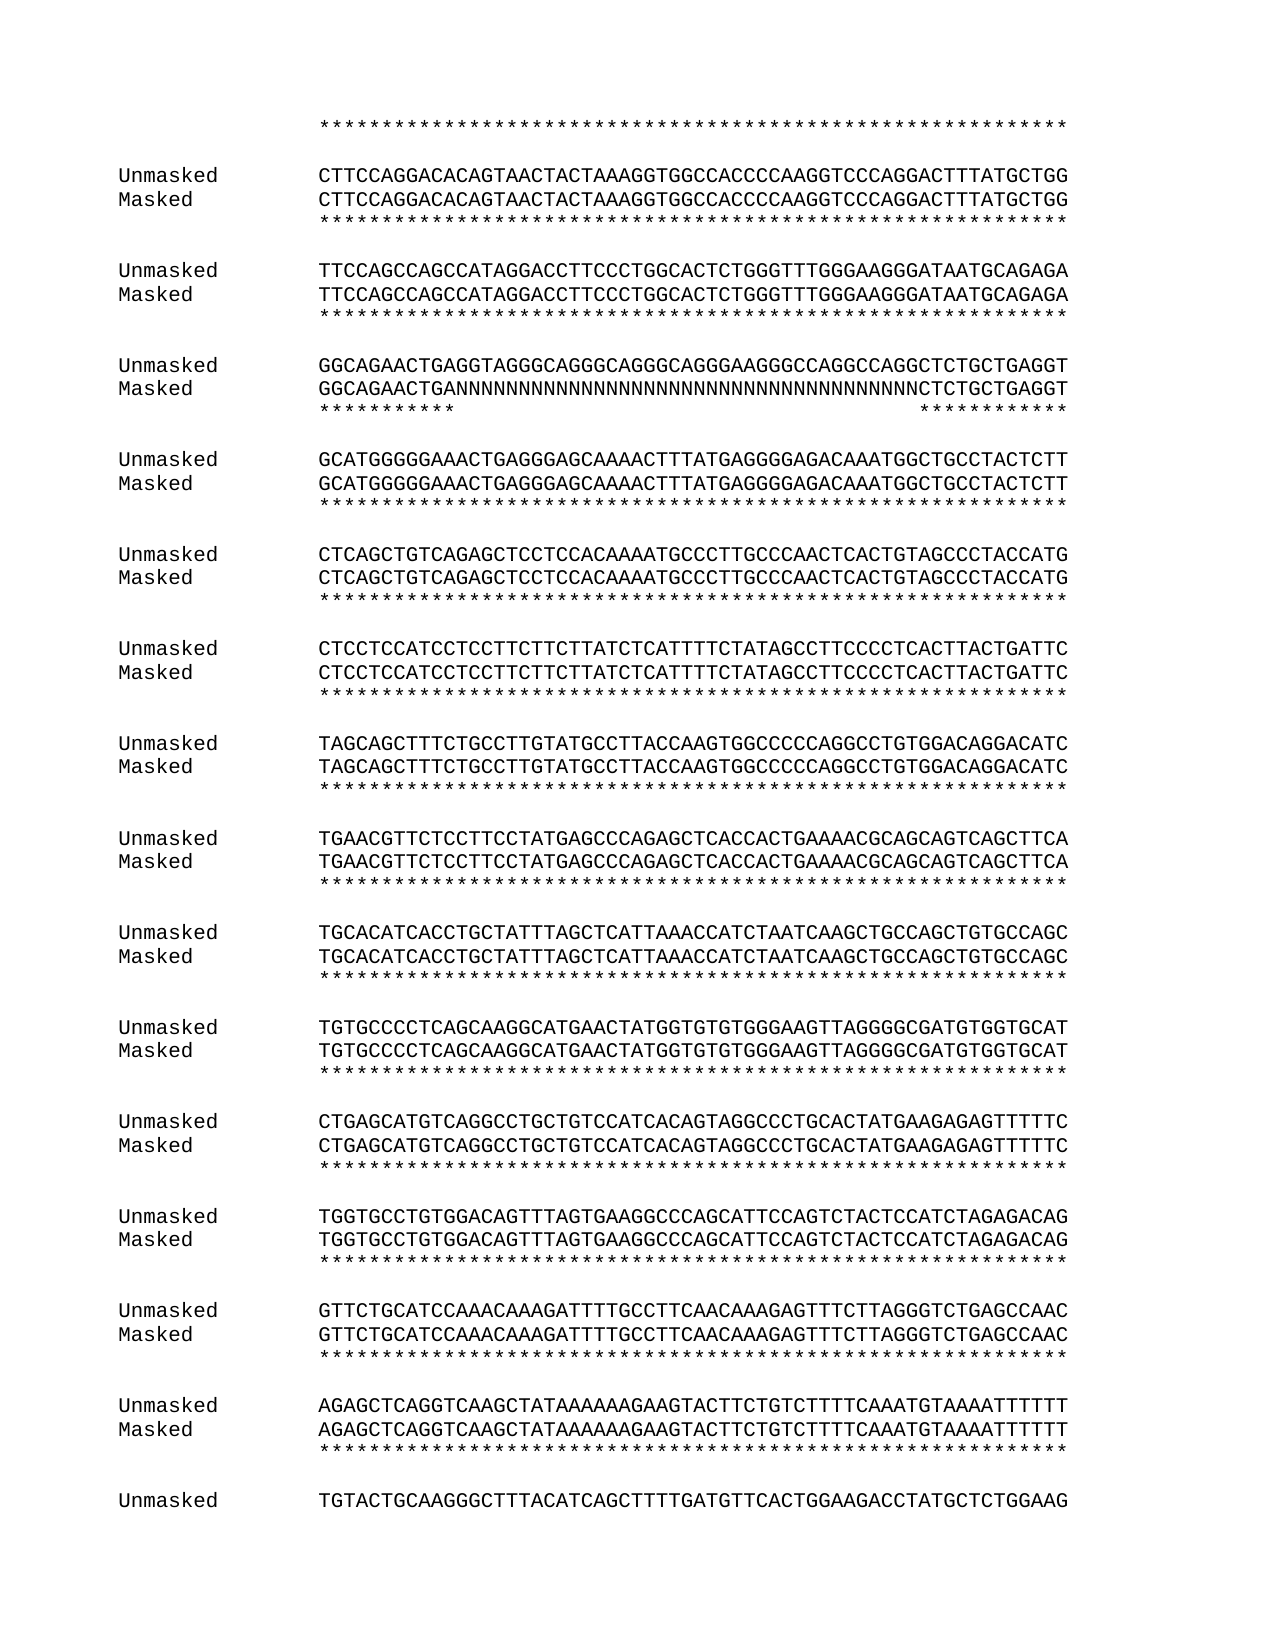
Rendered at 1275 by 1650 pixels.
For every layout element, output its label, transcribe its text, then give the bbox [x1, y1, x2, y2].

text Masked GCATGGGGGAAACTGAGGGAGCAAAACTTTATGAGGGGAGACAAATGGCTGCCTACTCTT [118, 473, 1157, 496]
text Masked CTCCTCCATCCTCCTTCTTCTTATCTCATTTTCTATAGCCTTCCCCTCACTTACTGATTC [118, 662, 1157, 686]
text ************************************************************ [118, 1158, 1157, 1182]
text Unmasked GCATGGGGGAAACTGAGGGAGCAAAACTTTATGAGGGGAGACAAATGGCTGCCTACTCTT [118, 449, 1157, 473]
text *********** ************ [118, 402, 1157, 426]
text Unmasked TGTACTGCAAGGGCTTTACATCAGCTTTTGATGTTCACTGGAAGACCTATGCTCTGGAAG [118, 1489, 1157, 1513]
text ************************************************************ [118, 1348, 1157, 1371]
text Masked GTTCTGCATCCAAACAAAGATTTTGCCTTCAACAAAGAGTTTCTTAGGGTCTGAGCCAAC [118, 1324, 1157, 1348]
text Unmasked TGAACGTTCTCCTTCCTATGAGCCCAGAGCTCACCACTGAAAACGCAGCAGTCAGCTTCA [118, 827, 1157, 851]
text Masked CTCAGCTGTCAGAGCTCCTCCACAAAATGCCCTTGCCCAACTCACTGTAGCCCTACCATG [118, 567, 1157, 591]
text Masked TTCCAGCCAGCCATAGGACCTTCCCTGGCACTCTGGGTTTGGGAAGGGATAATGCAGAGA [118, 284, 1157, 307]
text ************************************************************ [118, 780, 1157, 804]
text ************************************************************ [118, 591, 1157, 615]
text ************************************************************ [118, 875, 1157, 898]
text ************************************************************ [118, 213, 1157, 236]
text ************************************************************ [118, 118, 1157, 142]
text Unmasked GGCAGAACTGAGGTAGGGCAGGGCAGGGCAGGGAAGGGCCAGGCCAGGCTCTGCTGAGGT [118, 354, 1157, 378]
text ************************************************************ [118, 1442, 1157, 1466]
text Unmasked GTTCTGCATCCAAACAAAGATTTTGCCTTCAACAAAGAGTTTCTTAGGGTCTGAGCCAAC [118, 1300, 1157, 1324]
text Masked TGAACGTTCTCCTTCCTATGAGCCCAGAGCTCACCACTGAAAACGCAGCAGTCAGCTTCA [118, 851, 1157, 875]
text ************************************************************ [118, 496, 1157, 520]
text Masked CTTCCAGGACACAGTAACTACTAAAGGTGGCCACCCCAAGGTCCCAGGACTTTATGCTGG [118, 189, 1157, 213]
text Unmasked CTCCTCCATCCTCCTTCTTCTTATCTCATTTTCTATAGCCTTCCCCTCACTTACTGATTC [118, 638, 1157, 662]
text Unmasked TTCCAGCCAGCCATAGGACCTTCCCTGGCACTCTGGGTTTGGGAAGGGATAATGCAGAGA [118, 260, 1157, 284]
text ************************************************************ [118, 307, 1157, 331]
text ************************************************************ [118, 686, 1157, 709]
text ************************************************************ [118, 969, 1157, 993]
text Masked CTGAGCATGTCAGGCCTGCTGTCCATCACAGTAGGCCCTGCACTATGAAGAGAGTTTTTC [118, 1135, 1157, 1158]
text Unmasked CTGAGCATGTCAGGCCTGCTGTCCATCACAGTAGGCCCTGCACTATGAAGAGAGTTTTTC [118, 1111, 1157, 1135]
text ************************************************************ [118, 1064, 1157, 1088]
text Masked TGTGCCCCTCAGCAAGGCATGAACTATGGTGTGTGGGAAGTTAGGGGCGATGTGGTGCAT [118, 1040, 1157, 1064]
text ************************************************************ [118, 1253, 1157, 1277]
text Masked TAGCAGCTTTCTGCCTTGTATGCCTTACCAAGTGGCCCCCAGGCCTGTGGACAGGACATC [118, 757, 1157, 780]
text Unmasked TGCACATCACCTGCTATTTAGCTCATTAAACCATCTAATCAAGCTGCCAGCTGTGCCAGC [118, 922, 1157, 946]
text Unmasked CTTCCAGGACACAGTAACTACTAAAGGTGGCCACCCCAAGGTCCCAGGACTTTATGCTGG [118, 165, 1157, 189]
text Unmasked AGAGCTCAGGTCAAGCTATAAAAAAGAAGTACTTCTGTCTTTTCAAATGTAAAATTTTTT [118, 1395, 1157, 1419]
text Unmasked TAGCAGCTTTCTGCCTTGTATGCCTTACCAAGTGGCCCCCAGGCCTGTGGACAGGACATC [118, 733, 1157, 757]
text Masked TGCACATCACCTGCTATTTAGCTCATTAAACCATCTAATCAAGCTGCCAGCTGTGCCAGC [118, 946, 1157, 969]
text Unmasked TGGTGCCTGTGGACAGTTTAGTGAAGGCCCAGCATTCCAGTCTACTCCATCTAGAGACAG [118, 1206, 1157, 1229]
text Unmasked CTCAGCTGTCAGAGCTCCTCCACAAAATGCCCTTGCCCAACTCACTGTAGCCCTACCATG [118, 544, 1157, 567]
text Masked TGGTGCCTGTGGACAGTTTAGTGAAGGCCCAGCATTCCAGTCTACTCCATCTAGAGACAG [118, 1229, 1157, 1253]
text Masked GGCAGAACTGANNNNNNNNNNNNNNNNNNNNNNNNNNNNNNNNNNNNNCTCTGCTGAGGT [118, 378, 1157, 402]
text Masked AGAGCTCAGGTCAAGCTATAAAAAAGAAGTACTTCTGTCTTTTCAAATGTAAAATTTTTT [118, 1419, 1157, 1442]
text Unmasked TGTGCCCCTCAGCAAGGCATGAACTATGGTGTGTGGGAAGTTAGGGGCGATGTGGTGCAT [118, 1017, 1157, 1040]
